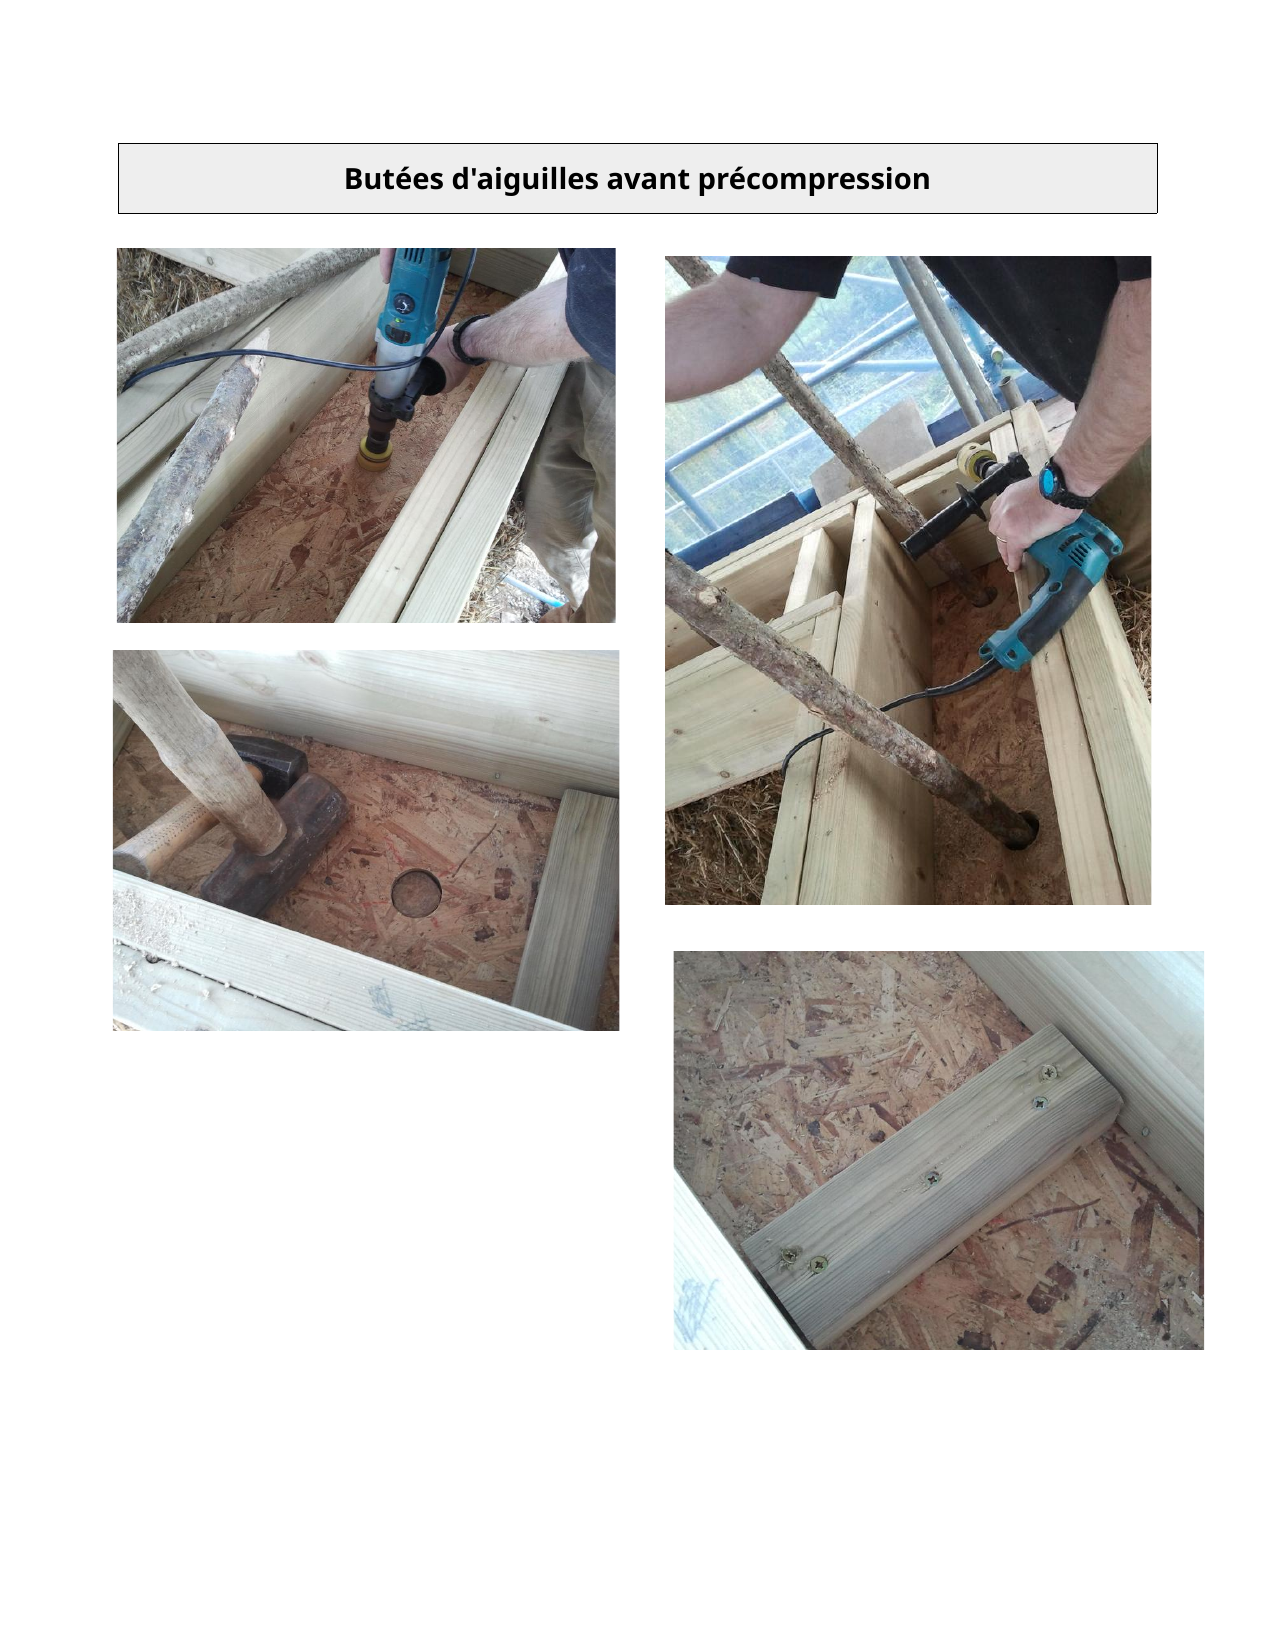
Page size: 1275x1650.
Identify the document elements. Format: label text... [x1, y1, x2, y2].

picture [665, 256, 1152, 905]
picture [116, 248, 616, 623]
picture [112, 650, 620, 1031]
subtitle Butées d'aiguilles avant précompression [119, 144, 1157, 213]
picture [673, 951, 1205, 1350]
